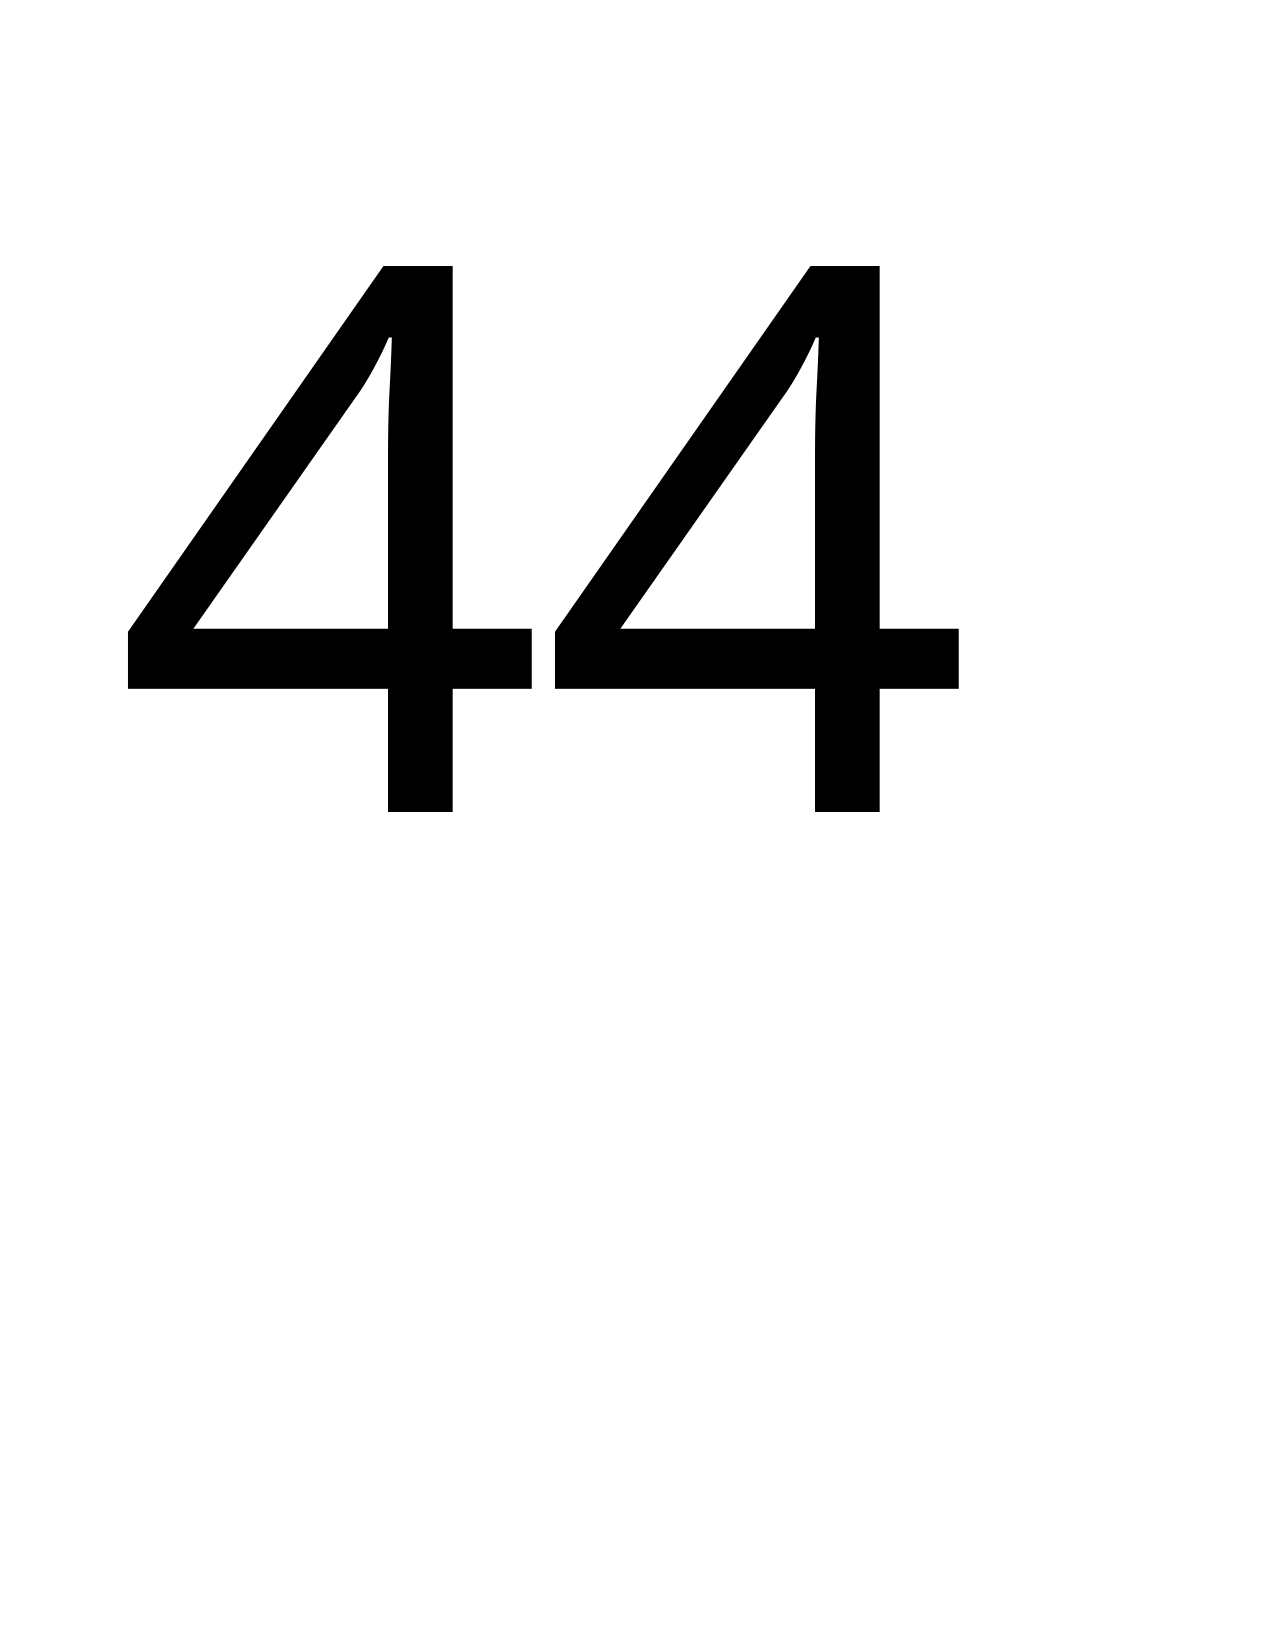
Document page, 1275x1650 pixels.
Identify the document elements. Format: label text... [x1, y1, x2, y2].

text 44 [112, 0, 1162, 1036]
